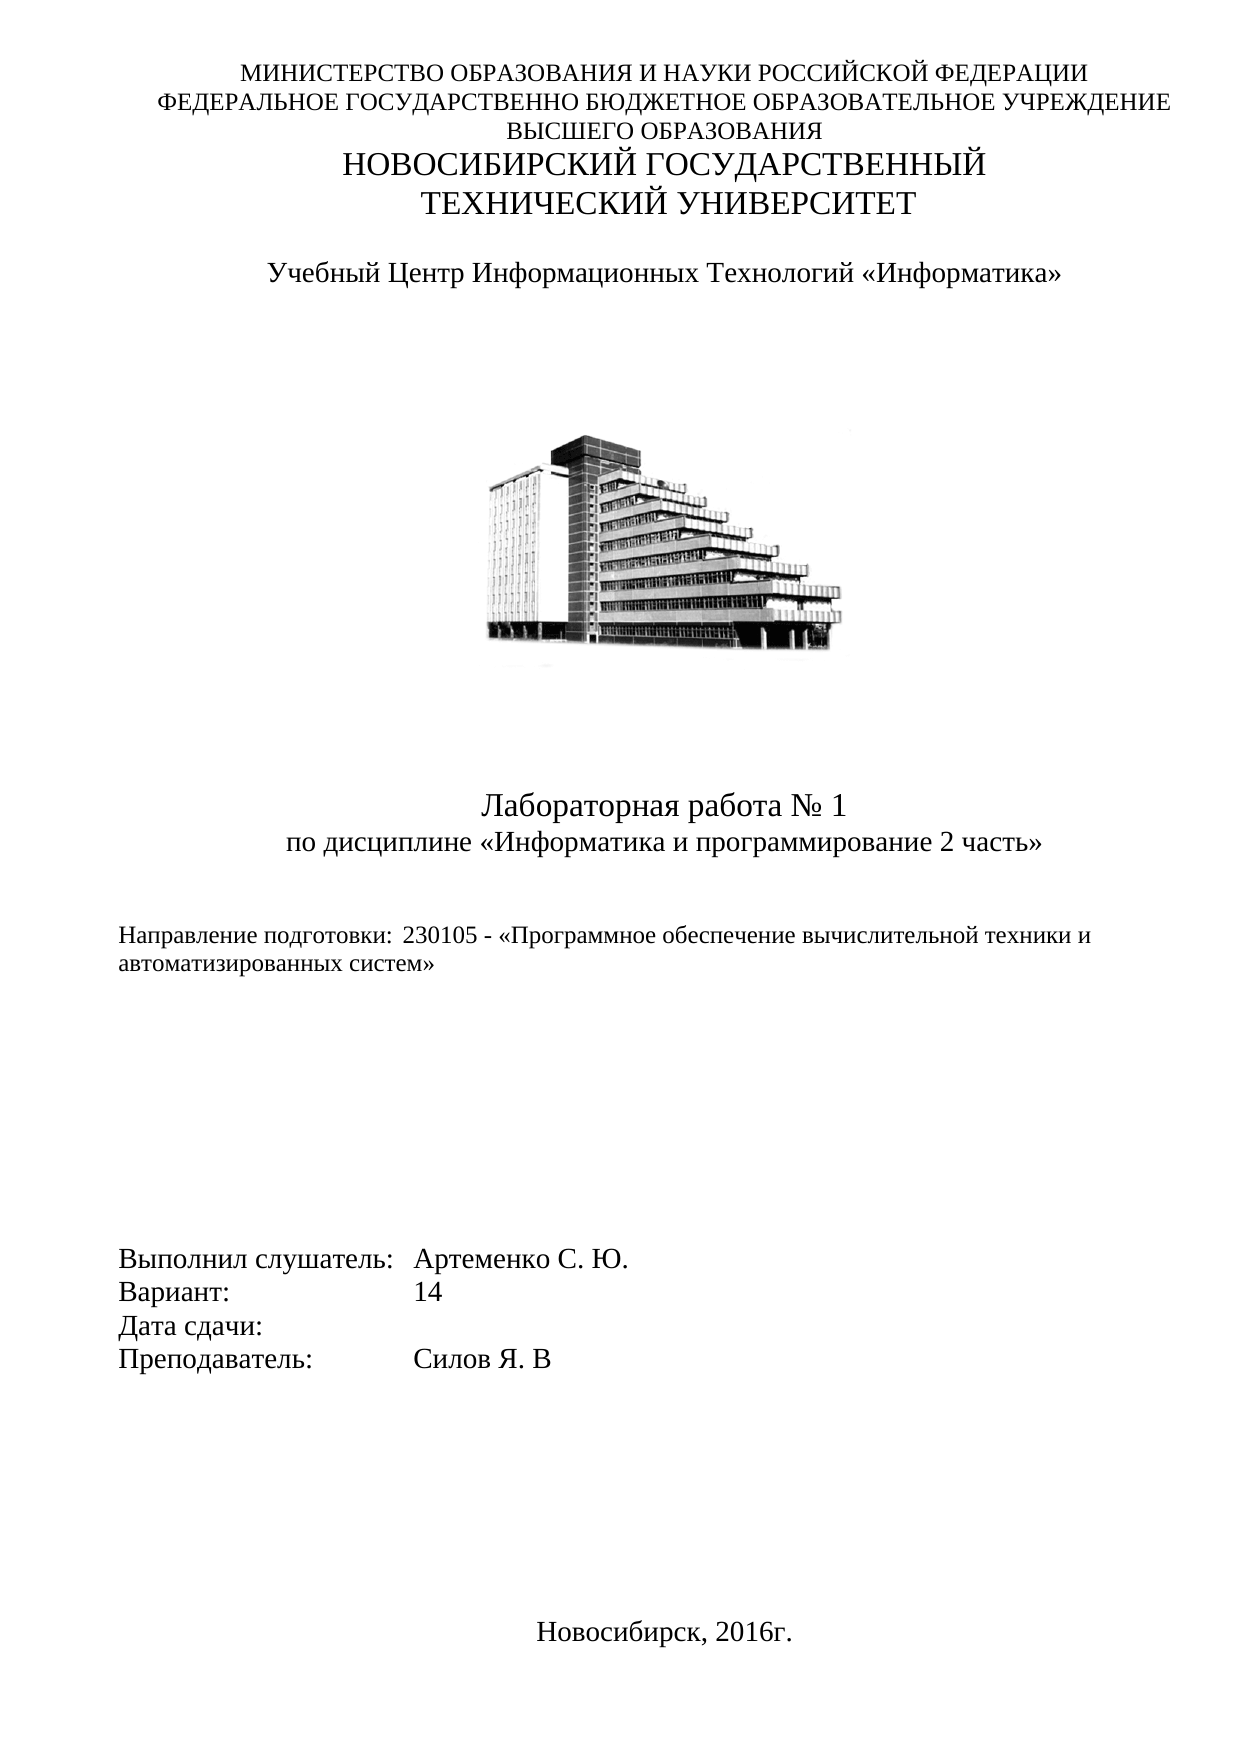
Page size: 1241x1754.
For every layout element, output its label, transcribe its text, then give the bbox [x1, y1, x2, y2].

text МИНИСТЕРСТВО ОБРАЗОВАНИЯ И НАУКИ РОССИЙСКОЙ ФЕДЕРАЦИИ [118, 58, 1211, 87]
text по дисциплине «Информатика и программирование 2 часть» [118, 824, 1211, 857]
text Учебный Центр Информационных Технологий «Информатика» [118, 255, 1211, 288]
picture [477, 417, 852, 671]
text Вариант: 14 [118, 1274, 1211, 1308]
text Дата сдачи: [118, 1308, 1211, 1341]
text Направление подготовки: 230105 - «Программное обеспечение вычислительной техники и автоматизированных систем» [118, 920, 1211, 977]
text ТЕХНИЧЕСКИЙ УНИВЕРСИТЕТ [118, 183, 1211, 221]
text Выполнил слушатель: Артеменко С. Ю. [118, 1241, 1211, 1274]
text Преподаватель: Силов Я. В [118, 1341, 1211, 1375]
text ФЕДЕРАЛЬНОЕ ГОСУДАРСТВЕННО БЮДЖЕТНОЕ ОБРАЗОВАТЕЛЬНОЕ УЧРЕЖДЕНИЕ ВЫСШЕГО ОБРАЗОВАНИЯ [118, 87, 1211, 144]
text НОВОСИБИРСКИЙ ГОСУДАРСТВЕННЫЙ [118, 144, 1211, 183]
text Новосибирск, 2016г. [118, 1614, 1211, 1648]
text Лабораторная работа № 1 [118, 786, 1211, 824]
